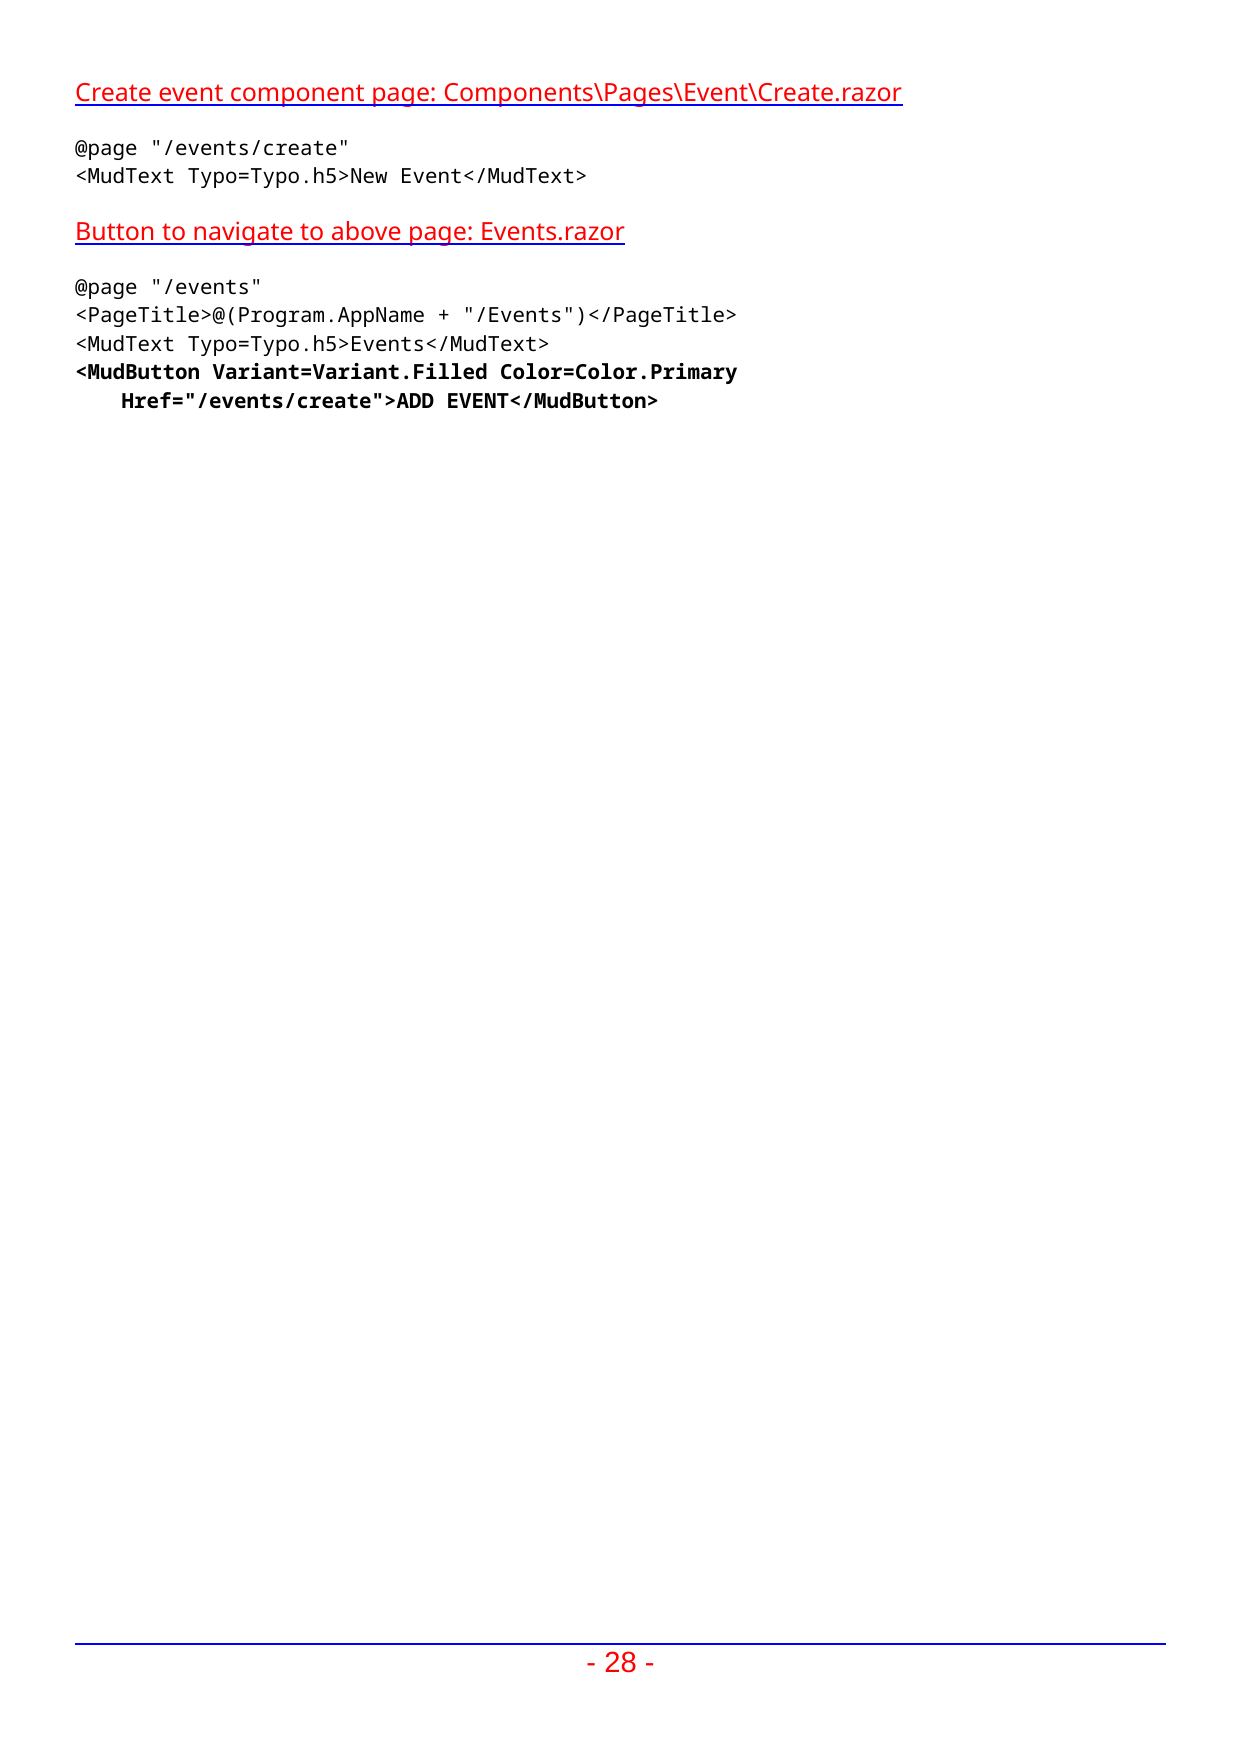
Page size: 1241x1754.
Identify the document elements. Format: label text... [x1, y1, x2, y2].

text Button to navigate to above page: Events.razor [75, 214, 1166, 248]
text @page "/events" [75, 272, 1166, 301]
text Create event component page: Components\Pages\Event\Create.razor [75, 75, 1166, 109]
text Href="/events/create">ADD EVENT</MudButton> [75, 386, 1166, 414]
text <PageTitle>@(Program.AppName + "/Events")</PageTitle> [75, 301, 1166, 329]
text <MudText Typo=Typo.h5>New Event</MudText> [75, 162, 1166, 190]
text @page "/events/create" [75, 133, 1166, 162]
text <MudText Typo=Typo.h5>Events</MudText> [75, 329, 1166, 357]
text <MudButton Variant=Variant.Filled Color=Color.Primary [75, 357, 1166, 386]
